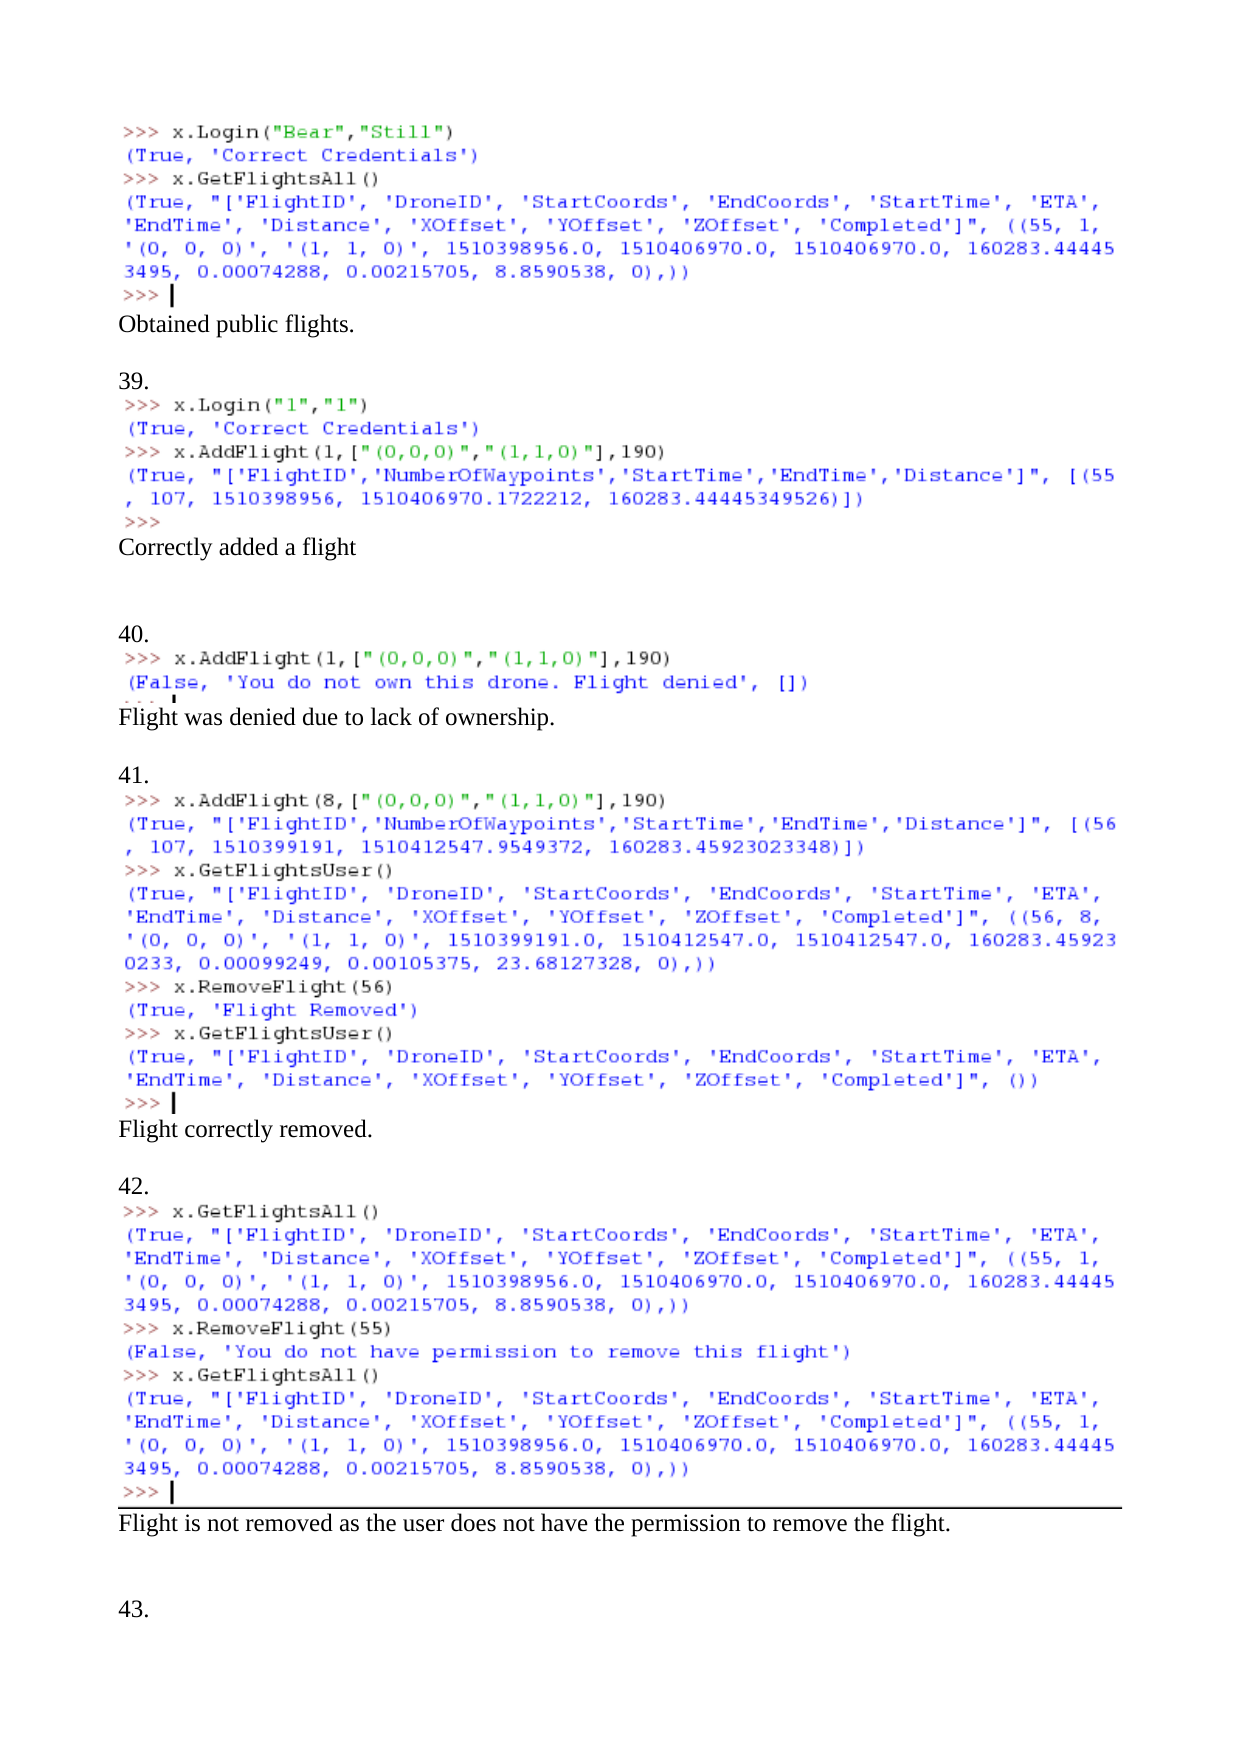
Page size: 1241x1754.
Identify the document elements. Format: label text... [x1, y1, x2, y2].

text 42. [118, 1171, 1122, 1200]
text Flight is not removed as the user does not have the permission to remove the flight. [118, 1509, 1122, 1537]
picture [118, 1200, 1123, 1509]
text 43. [118, 1594, 1122, 1623]
picture [118, 647, 839, 703]
picture [118, 395, 1123, 533]
text 39. [118, 366, 1122, 395]
picture [118, 788, 1123, 1114]
text Obtained public flights. [118, 309, 1122, 337]
text Flight was denied due to lack of ownership. [118, 647, 1122, 731]
text Correctly added a flight [118, 533, 1122, 561]
text Flight correctly removed. [118, 1114, 1122, 1142]
text 40. [118, 619, 1122, 647]
picture [118, 118, 1123, 309]
text 41. [118, 760, 1122, 788]
